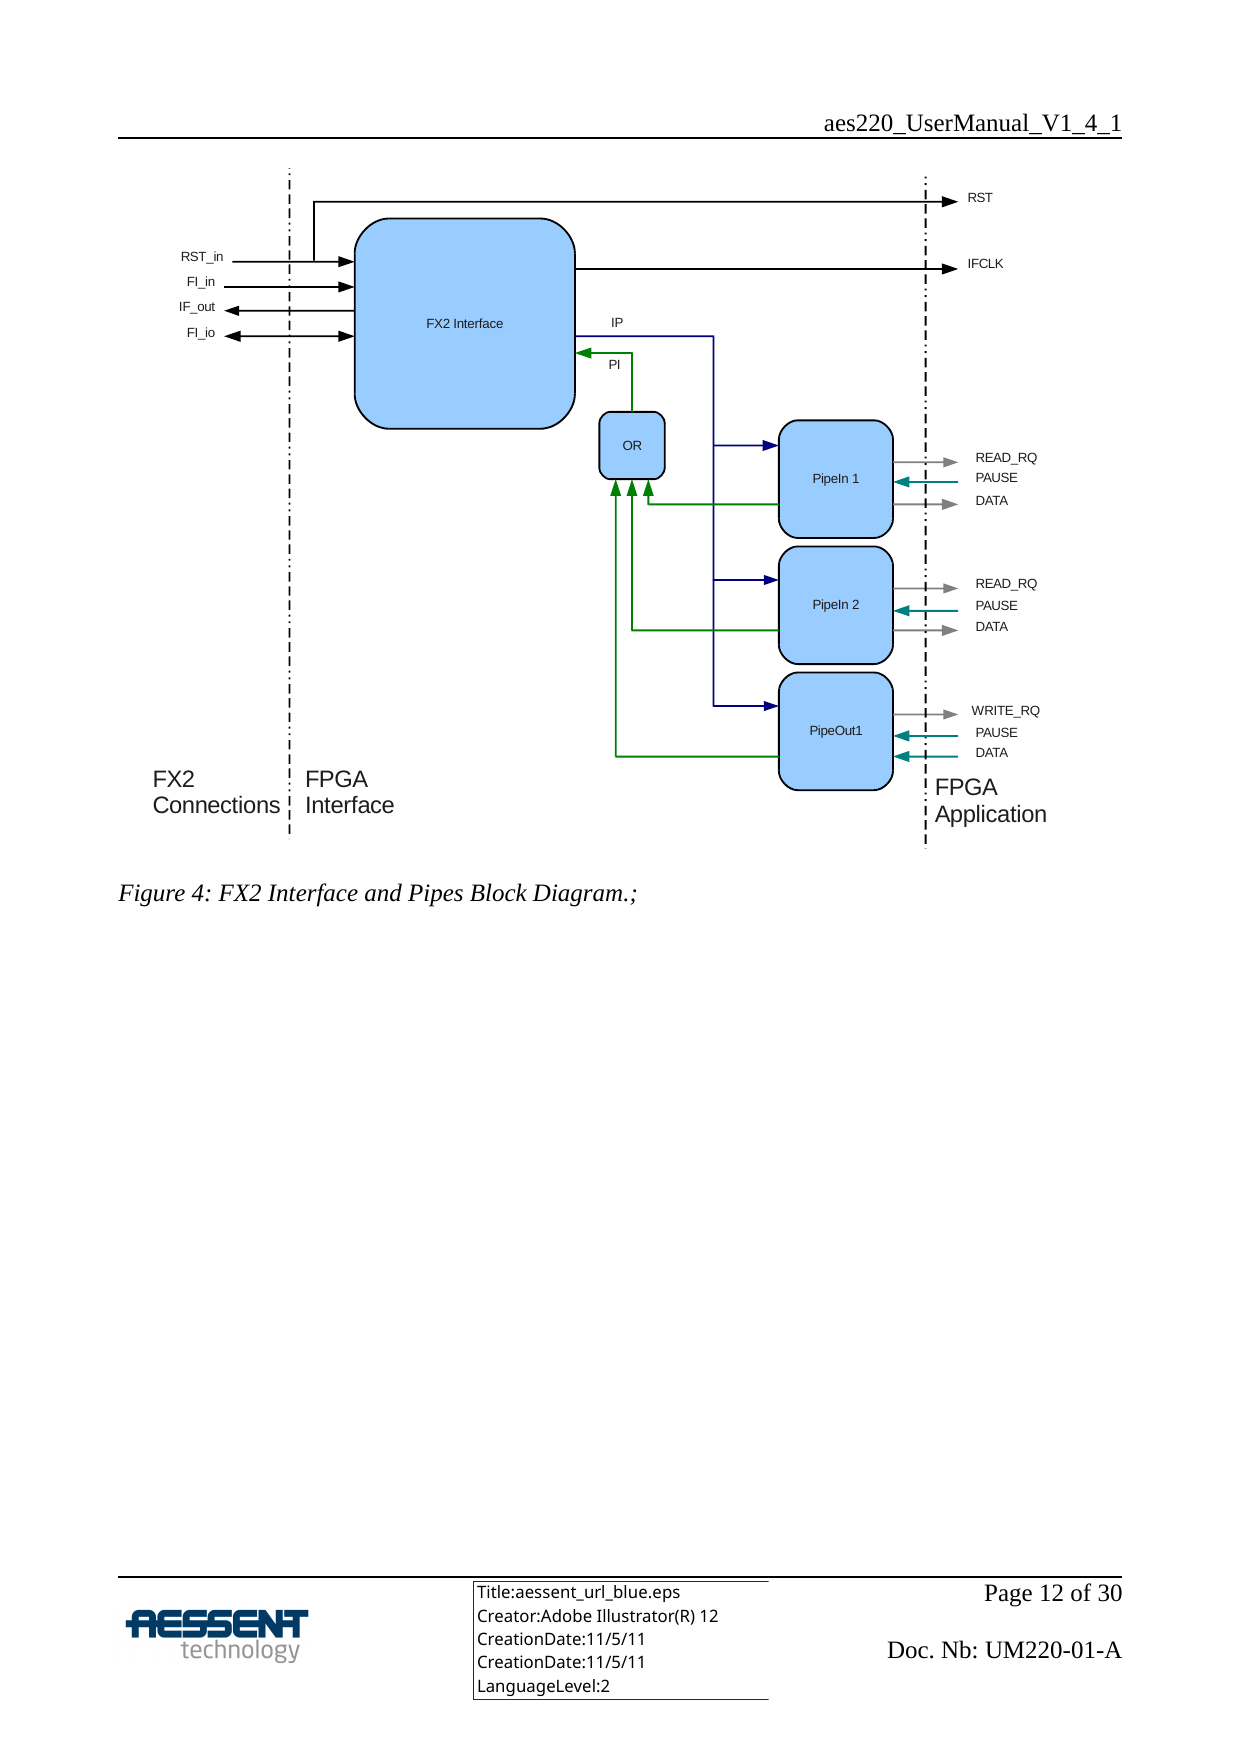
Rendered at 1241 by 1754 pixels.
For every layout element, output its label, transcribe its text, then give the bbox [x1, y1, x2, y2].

text Figure 4: FX2 Interface and Pipes Block Diagram.; [118, 181, 1122, 907]
picture [117, 1603, 317, 1670]
